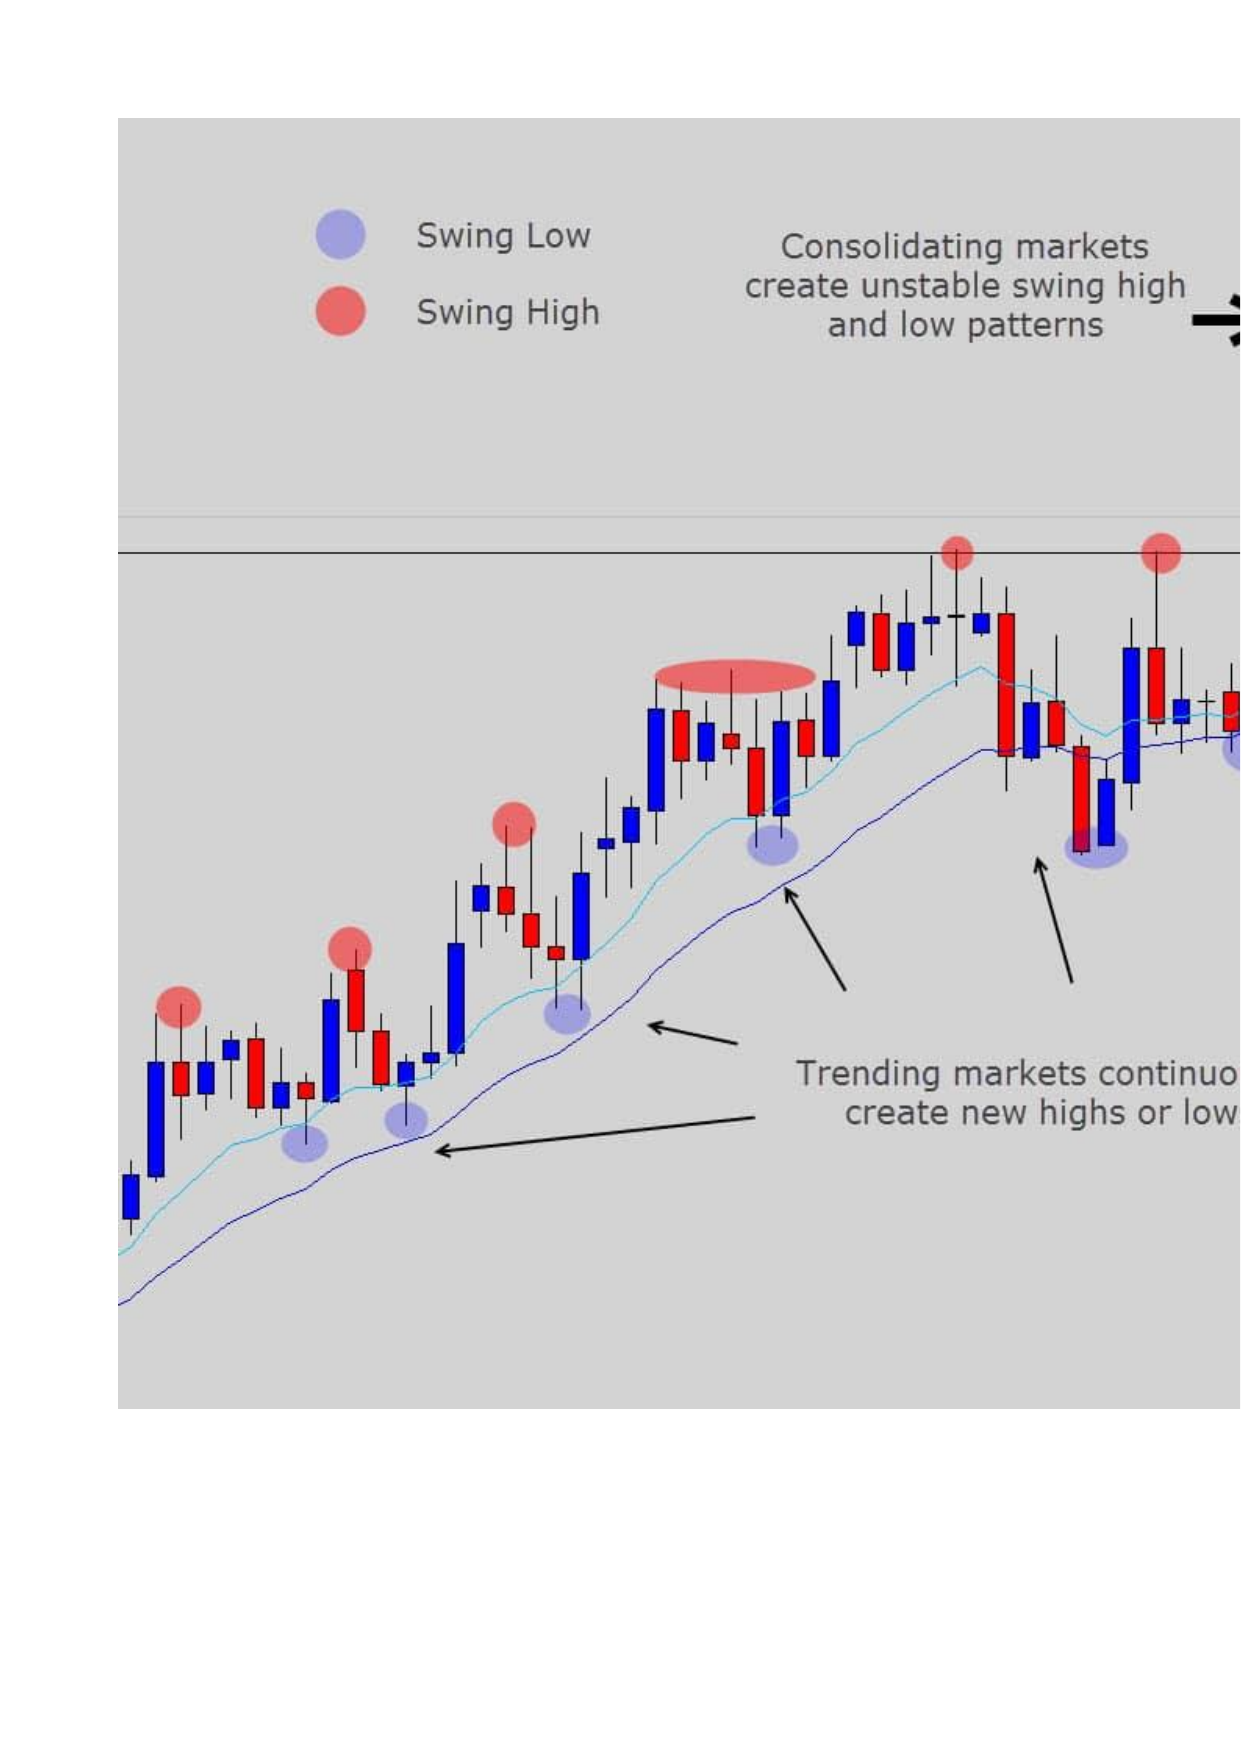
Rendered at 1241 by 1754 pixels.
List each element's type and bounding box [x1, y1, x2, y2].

picture [118, 118, 1241, 1409]
